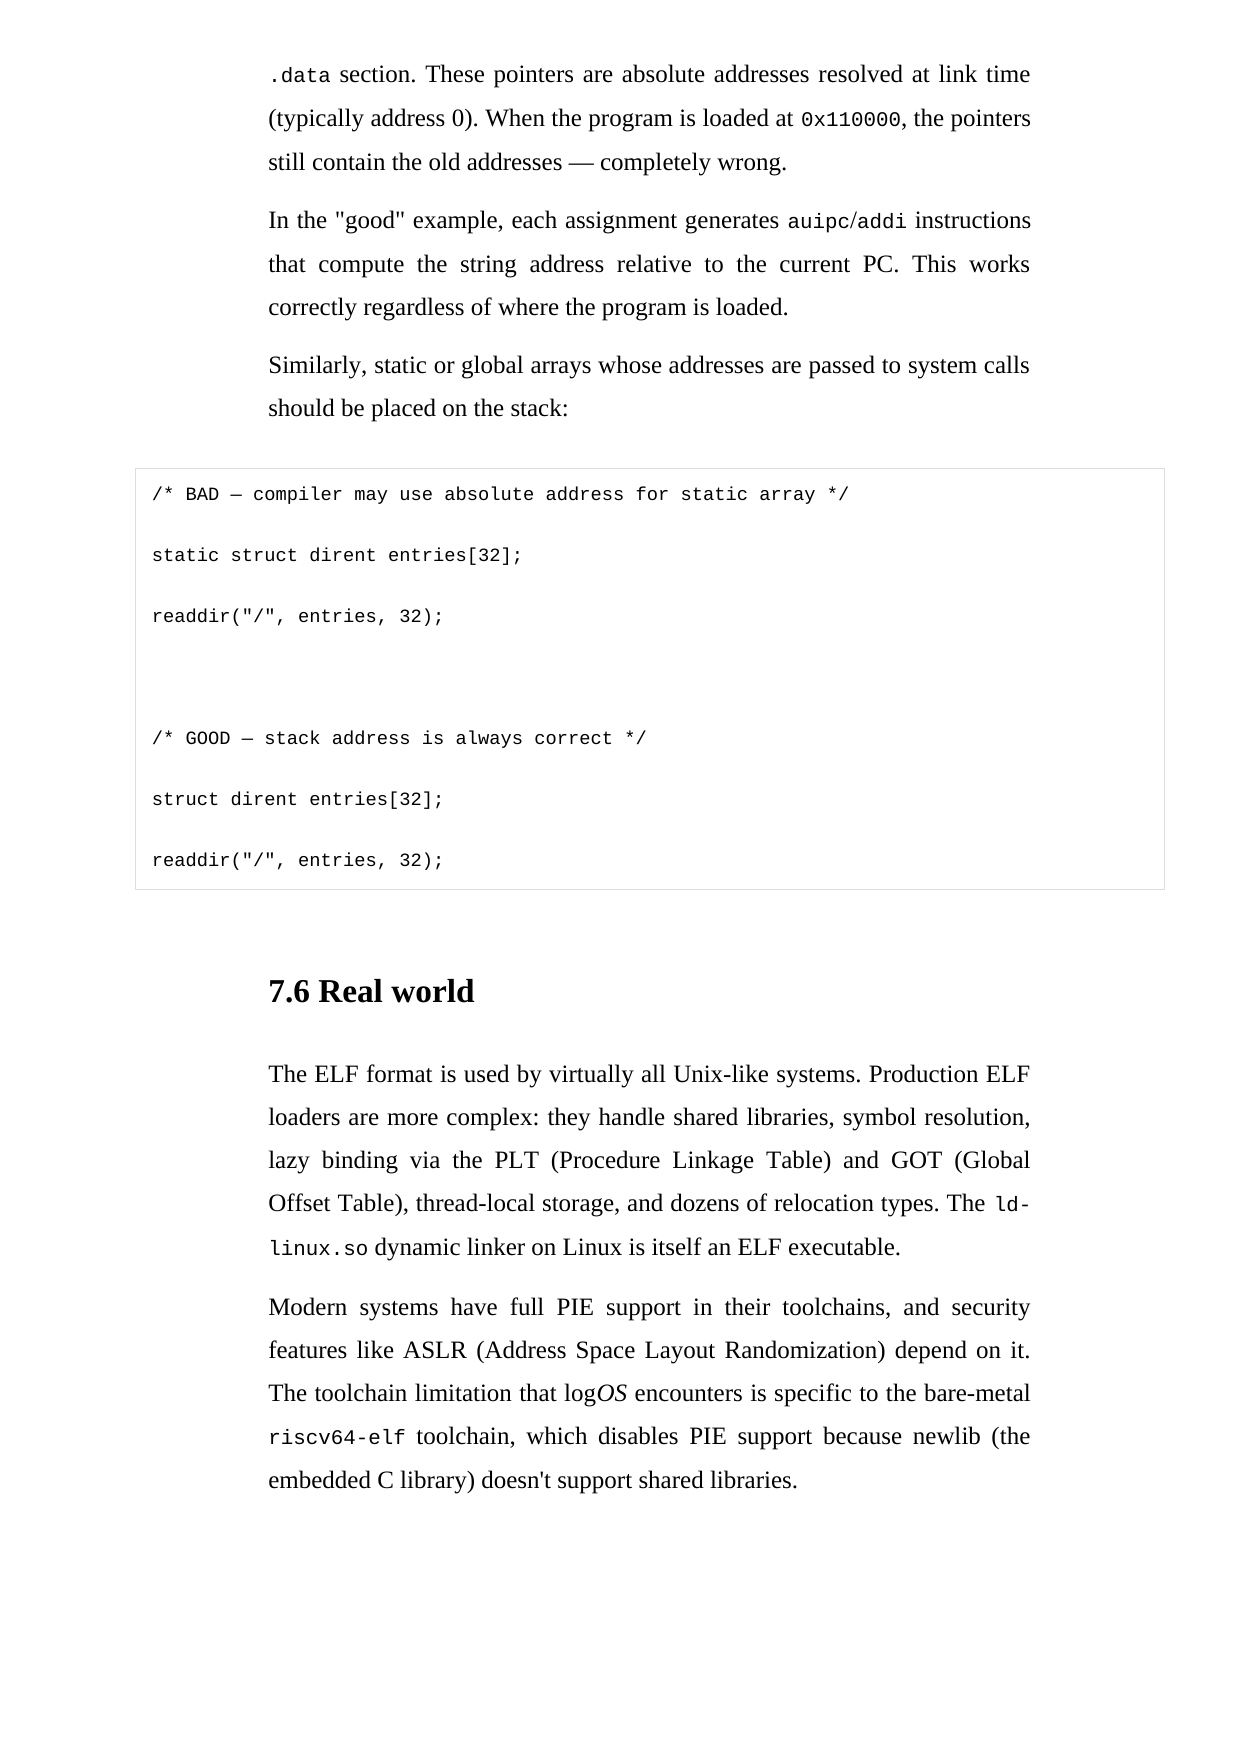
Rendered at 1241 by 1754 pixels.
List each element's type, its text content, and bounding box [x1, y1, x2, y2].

text In the "good" example, each assignment generates auipc/addi instructions that compute the string address relative to the current PC. This works correctly regardless of where the program is loaded. [268, 205, 1031, 321]
text static struct dirent entries[32]; [136, 529, 1164, 567]
text Modern systems have full PIE support in their toolchains, and security features like ASLR (Address Space Layout Randomization) depend on it. The toolchain limitation that logOS encounters is specific to the bare-metal riscv64-elf toolchain, which disables PIE support because newlib (the embedded C library) doesn't support shared libraries. [268, 1292, 1031, 1494]
text .data section. These pointers are absolute addresses resolved at link time (typically address 0). When the program is loaded at 0x110000, the pointers still contain the old addresses — completely wrong. [268, 59, 1031, 176]
subtitle 7.6 Real world [268, 972, 1031, 1010]
text /* BAD — compiler may use absolute address for static array */ [136, 469, 1164, 506]
text struct dirent entries[32]; [136, 773, 1164, 811]
text readdir("/", entries, 32); [136, 834, 1164, 889]
text /* GOOD — stack address is always correct */ [136, 712, 1164, 750]
text readdir("/", entries, 32); [136, 590, 1164, 628]
text Similarly, static or global arrays whose addresses are passed to system calls should be placed on the stack: [268, 350, 1031, 422]
text The ELF format is used by virtually all Unix-like systems. Production ELF loaders are more complex: they handle shared libraries, symbol resolution, lazy binding via the PLT (Procedure Linkage Table) and GOT (Global Offset Table), thread-local storage, and dozens of relocation types. The ld-linux.so dynamic linker on Linux is itself an ELF executable. [268, 1059, 1031, 1262]
